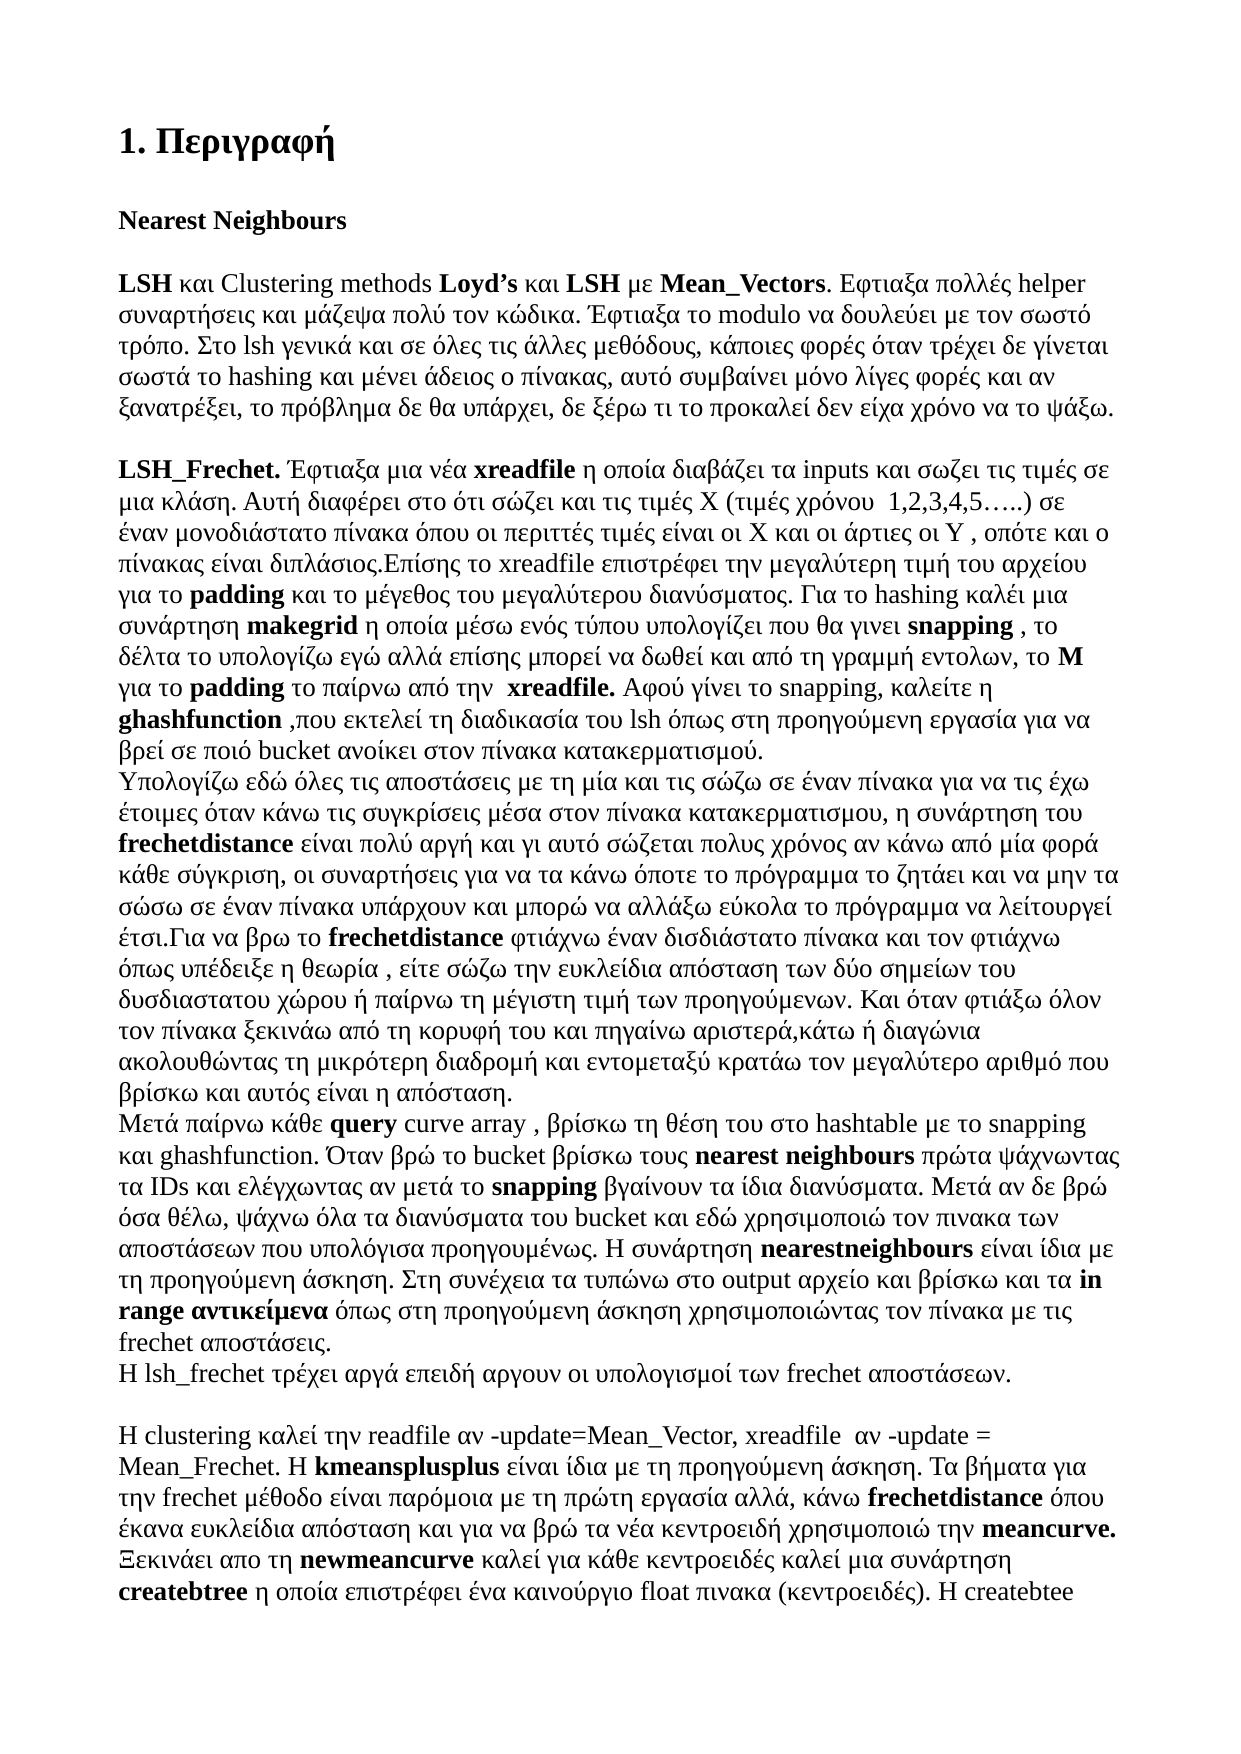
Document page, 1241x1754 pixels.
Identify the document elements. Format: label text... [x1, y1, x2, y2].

text Η lsh_frechet τρέχει αργά επειδή αργουν οι υπολογισμοί των frechet αποστάσεων. [118, 1357, 1122, 1388]
text 1. Περιγραφή [118, 118, 1122, 161]
text Nearest Neighbours [118, 204, 1122, 236]
text LSH_Frechet. Έφτιαξα μια νέα xreadfile η οποία διαβάζει τα inputs και σωζει τις τιμές σε μια κλάση. Αυτή διαφέρει στο ότι σώζει και τις τιμές Χ (τιμές χρόνου 1,2,3,4,5…..) σε έναν μονοδιάστατο πίνακα όπου οι περιττές τιμές είναι οι Χ και οι άρτιες οι Υ , οπότε και ο πίνακας είναι διπλάσιος.Επίσης το xreadfile επιστρέφει την μεγαλύτερη τιμή του αρχείου για το padding και το μέγεθος του μεγαλύτερου διανύσματος. Για το hashing καλέι μια συνάρτηση makegrid η οποία μέσω ενός τύπου υπολογίζει που θα γινει snapping , το δέλτα το υπολογίζω εγώ αλλά επίσης μπορεί να δωθεί και από τη γραμμή εντολων, το M για το padding το παίρνω από την xreadfile. Αφού γίνει το snapping, καλείτε η ghashfunction ,που εκτελεί τη διαδικασία του lsh όπως στη προηγούμενη εργασία για να βρεί σε ποιό bucket ανοίκει στον πίνακα κατακερματισμού. [118, 453, 1122, 765]
text Υπολογίζω εδώ όλες τις αποστάσεις με τη μία και τις σώζω σε έναν πίνακα για να τις έχω έτοιμες όταν κάνω τις συγκρίσεις μέσα στον πίνακα κατακερματισμου, η συνάρτηση του frechetdistance είναι πολύ αργή και γι αυτό σώζεται πολυς χρόνος αν κάνω από μία φορά κάθε σύγκριση, οι συναρτήσεις για να τα κάνω όποτε το πρόγραμμα το ζητάει και να μην τα σώσω σε έναν πίνακα υπάρχουν και μπορώ να αλλάξω εύκολα το πρόγραμμα να λείτουργεί έτσι.Για να βρω το frechetdistance φτιάχνω έναν δισδιάστατο πίνακα και τον φτιάχνω όπως υπέδειξε η θεωρία , είτε σώζω την ευκλείδια απόσταση των δύο σημείων του δυσδιαστατου χώρου ή παίρνω τη μέγιστη τιμή των προηγούμενων. Και όταν φτιάξω όλον τον πίνακα ξεκινάω από τη κορυφή του και πηγαίνω αριστερά,κάτω ή διαγώνια ακολουθώντας τη μικρότερη διαδρομή και εντομεταξύ κρατάω τον μεγαλύτερο αριθμό που βρίσκω και αυτός είναι η απόσταση. [118, 765, 1122, 1108]
text LSH και Clustering methods Loyd’s και LSH με Μean_Vectors. Εφτιαξα πολλές helper συναρτήσεις και μάζεψα πολύ τον κώδικα. Έφτιαξα το modulo να δουλεύει με τον σωστό τρόπο. Στο lsh γενικά και σε όλες τις άλλες μεθόδους, κάποιες φορές όταν τρέχει δε γίνεται σωστά το hashing και μένει άδειος ο πίνακας, αυτό συμβαίνει μόνο λίγες φορές και αν ξανατρέξει, το πρόβλημα δε θα υπάρχει, δε ξέρω τι το προκαλεί δεν είχα χρόνο να το ψάξω. [118, 267, 1122, 422]
text Η clustering καλεί την readfile αν -update=Mean_Vector, xreadfile αν -update = Mean_Frechet. Η kmeansplusplus είναι ίδια με τη προηγούμενη άσκηση. Τα βήματα για την frechet μέθοδο είναι παρόμοια με τη πρώτη εργασία αλλά, κάνω frechetdistance όπου έκανα ευκλείδια απόσταση και για να βρώ τα νέα κεντροειδή χρησιμοποιώ την meancurve. Ξεκινάει απο τη newmeancurve καλεί για κάθε κεντροειδές καλεί μια συνάρτηση createbtree η οποία επιστρέφει ένα καινούργιο float πινακα (κεντροειδές). Η createbtee [118, 1419, 1122, 1606]
text Μετά παίρνω κάθε query curve array , βρίσκω τη θέση του στο hashtable με το snapping και ghashfunction. Όταν βρώ το bucket βρίσκω τους nearest neighbours πρώτα ψάχνωντας τα IDs και ελέγχωντας αν μετά το snapping βγαίνουν τα ίδια διανύσματα. Μετά αν δε βρώ όσα θέλω, ψάχνω όλα τα διανύσματα του bucket και εδώ χρησιμοποιώ τον πινακα των αποστάσεων που υπολόγισα προηγουμένως. Η συνάρτηση nearestneighbours είναι ίδια με τη προηγούμενη άσκηση. Στη συνέχεια τα τυπώνω στο output αρχείο και βρίσκω και τα in range αντικείμενα όπως στη προηγούμενη άσκηση χρησιμοποιώντας τον πίνακα με τις frechet αποστάσεις. [118, 1108, 1122, 1357]
